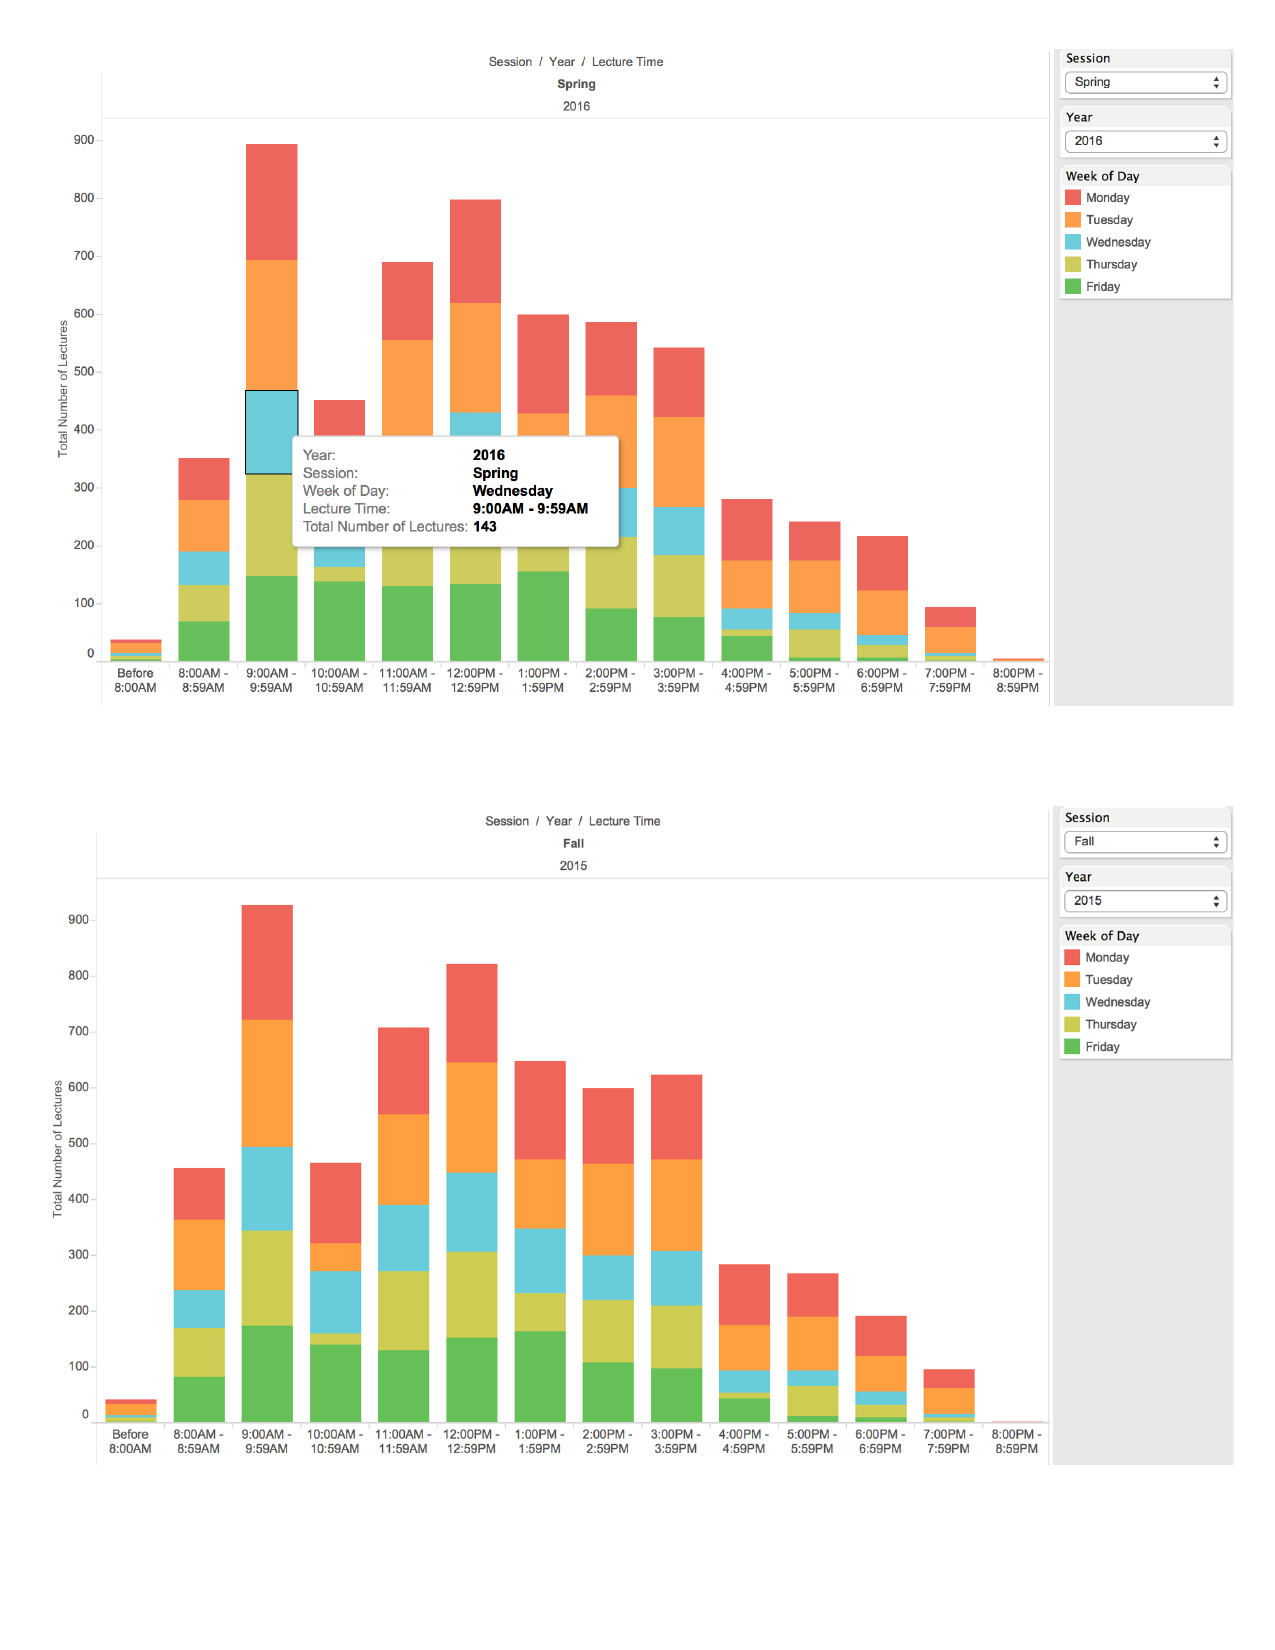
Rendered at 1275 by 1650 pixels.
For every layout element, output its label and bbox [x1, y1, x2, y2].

picture [49, 806, 1234, 1465]
picture [49, 49, 1234, 706]
